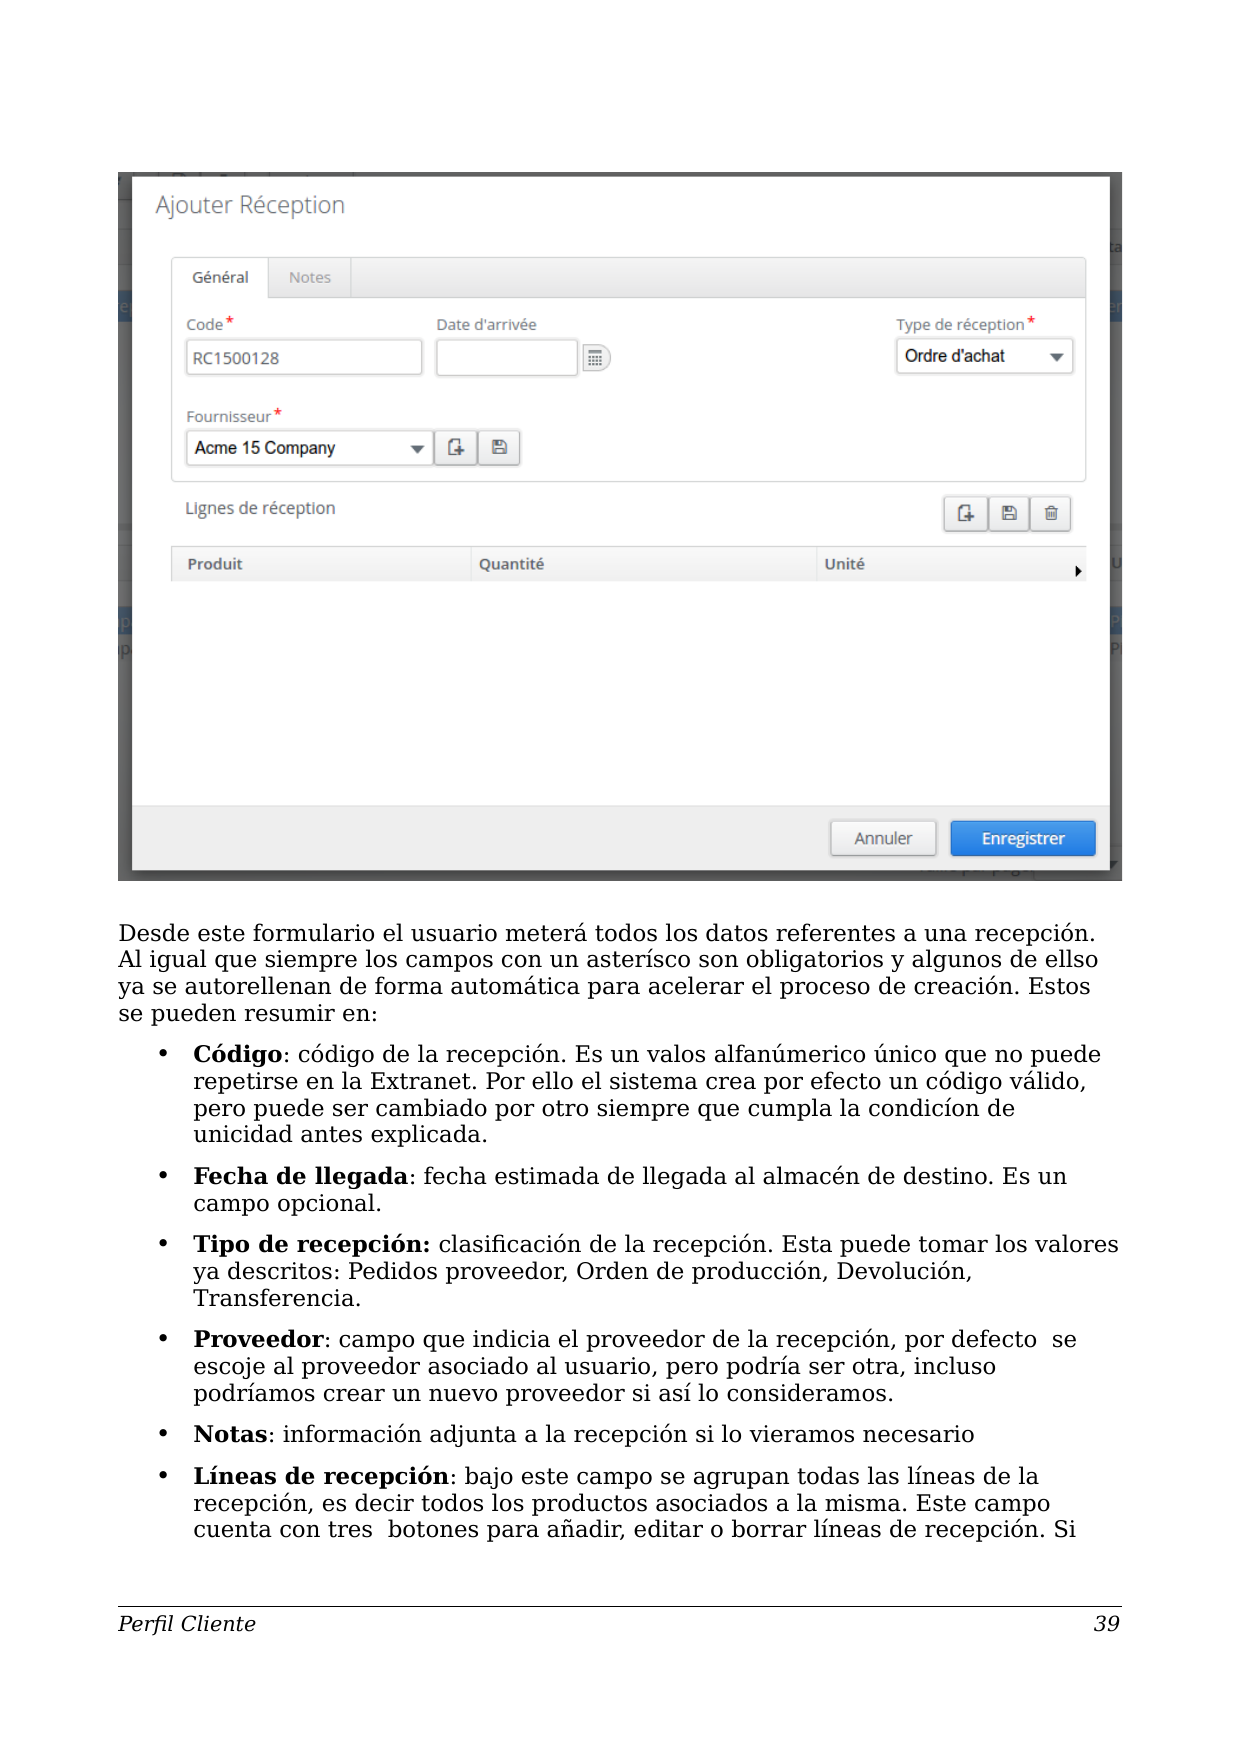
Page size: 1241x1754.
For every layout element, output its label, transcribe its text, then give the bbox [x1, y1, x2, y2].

list Fecha de llegada: fecha estimada de llegada al almacén de destino. Es un campo opcional. [156, 1161, 1122, 1217]
list Líneas de recepción: bajo este campo se agrupan todas las líneas de la recepción, es decir todos los productos asociados a la misma. Este campo cuenta con tres botones para añadir, editar o borrar líneas de recepción. Si [156, 1461, 1122, 1543]
list Notas: información adjunta a la recepción si lo vieramos necesario [156, 1419, 1122, 1448]
picture [118, 172, 1123, 881]
list Proveedor: campo que indicia el proveedor de la recepción, por defecto se escoje al proveedor asociado al usuario, pero podría ser otra, incluso podríamos crear un nuevo proveedor si así lo consideramos. [156, 1324, 1122, 1407]
text Desde este formulario el usuario meterá todos los datos referentes a una recepción. Al igual que siempre los campos con un asterísco son obligatorios y algunos de ellso ya se autorellenan de forma automática para acelerar el proceso de creación. Estos se pueden resumir en: [118, 920, 1122, 1027]
list Código: código de la recepción. Es un valos alfanúmerico único que no puede repetirse en la Extranet. Por ello el sistema crea por efecto un código válido, pero puede ser cambiado por otro siempre que cumpla la condicíon de unicidad antes explicada. [156, 1039, 1122, 1148]
list Tipo de recepción: clasificación de la recepción. Esta puede tomar los valores ya descritos: Pedidos proveedor, Orden de producción, Devolución, Transferencia. [156, 1229, 1122, 1312]
